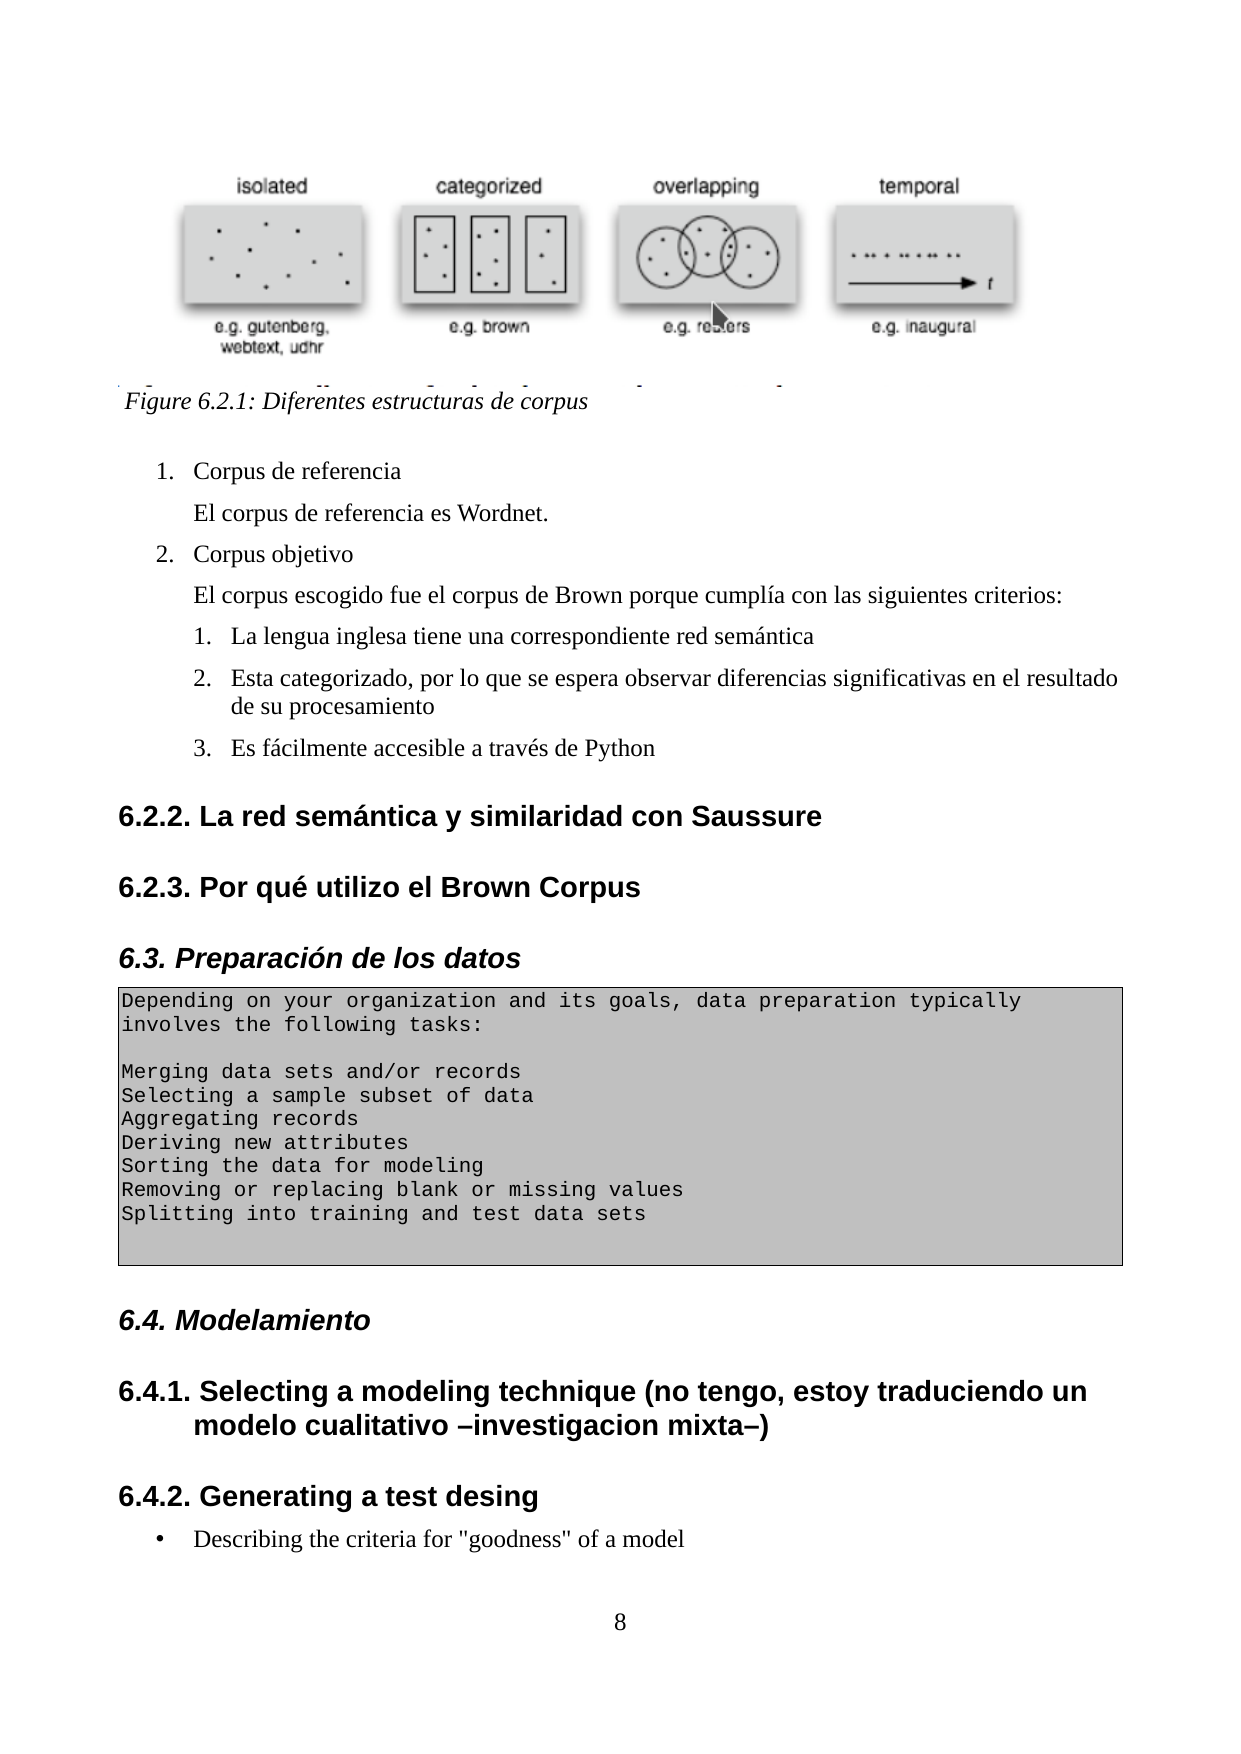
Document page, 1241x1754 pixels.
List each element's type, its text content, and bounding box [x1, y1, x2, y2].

text Selecting a sample subset of data [119, 1082, 1122, 1105]
list Describing the criteria for "goodness" of a model [156, 1524, 1122, 1553]
list Corpus objetivo [156, 539, 1122, 568]
list Es fácilmente accesible a través de Python [193, 733, 1122, 761]
text Deriving new attributes [119, 1129, 1122, 1152]
subtitle Generating a test desing [118, 1478, 1122, 1512]
text Figure 6.2.1: Diferentes estructuras de corpus [118, 387, 1122, 415]
text Merging data sets and/or records [119, 1058, 1122, 1082]
text Splitting into training and test data sets [119, 1200, 1122, 1226]
subtitle Modelamiento [118, 1303, 1122, 1336]
list Esta categorizado, por lo que se espera observar diferencias significativas en el resultado de su procesamiento [193, 663, 1122, 720]
subtitle Por qué utilizo el Brown Corpus [118, 870, 1122, 903]
list La lengua inglesa tiene una correspondiente red semántica [193, 621, 1122, 650]
list El corpus de referencia es Wordnet. [156, 498, 1122, 526]
text Removing or replacing blank or missing values [119, 1176, 1122, 1200]
list El corpus escogido fue el corpus de Brown porque cumplía con las siguientes criterios: [156, 580, 1122, 609]
subtitle La red semántica y similaridad con Saussure [118, 799, 1122, 832]
text Sorting the data for modeling [119, 1152, 1122, 1176]
subtitle Selecting a modeling technique (no tengo, estoy traduciendo un modelo cualitativo –investigacion mixta–) [118, 1374, 1122, 1441]
text Depending on your organization and its goals, data preparation typically involves the following tasks: [119, 988, 1122, 1034]
subtitle Preparación de los datos [118, 941, 1122, 974]
list Corpus de referencia [156, 456, 1122, 485]
text Aggregating records [119, 1105, 1122, 1129]
